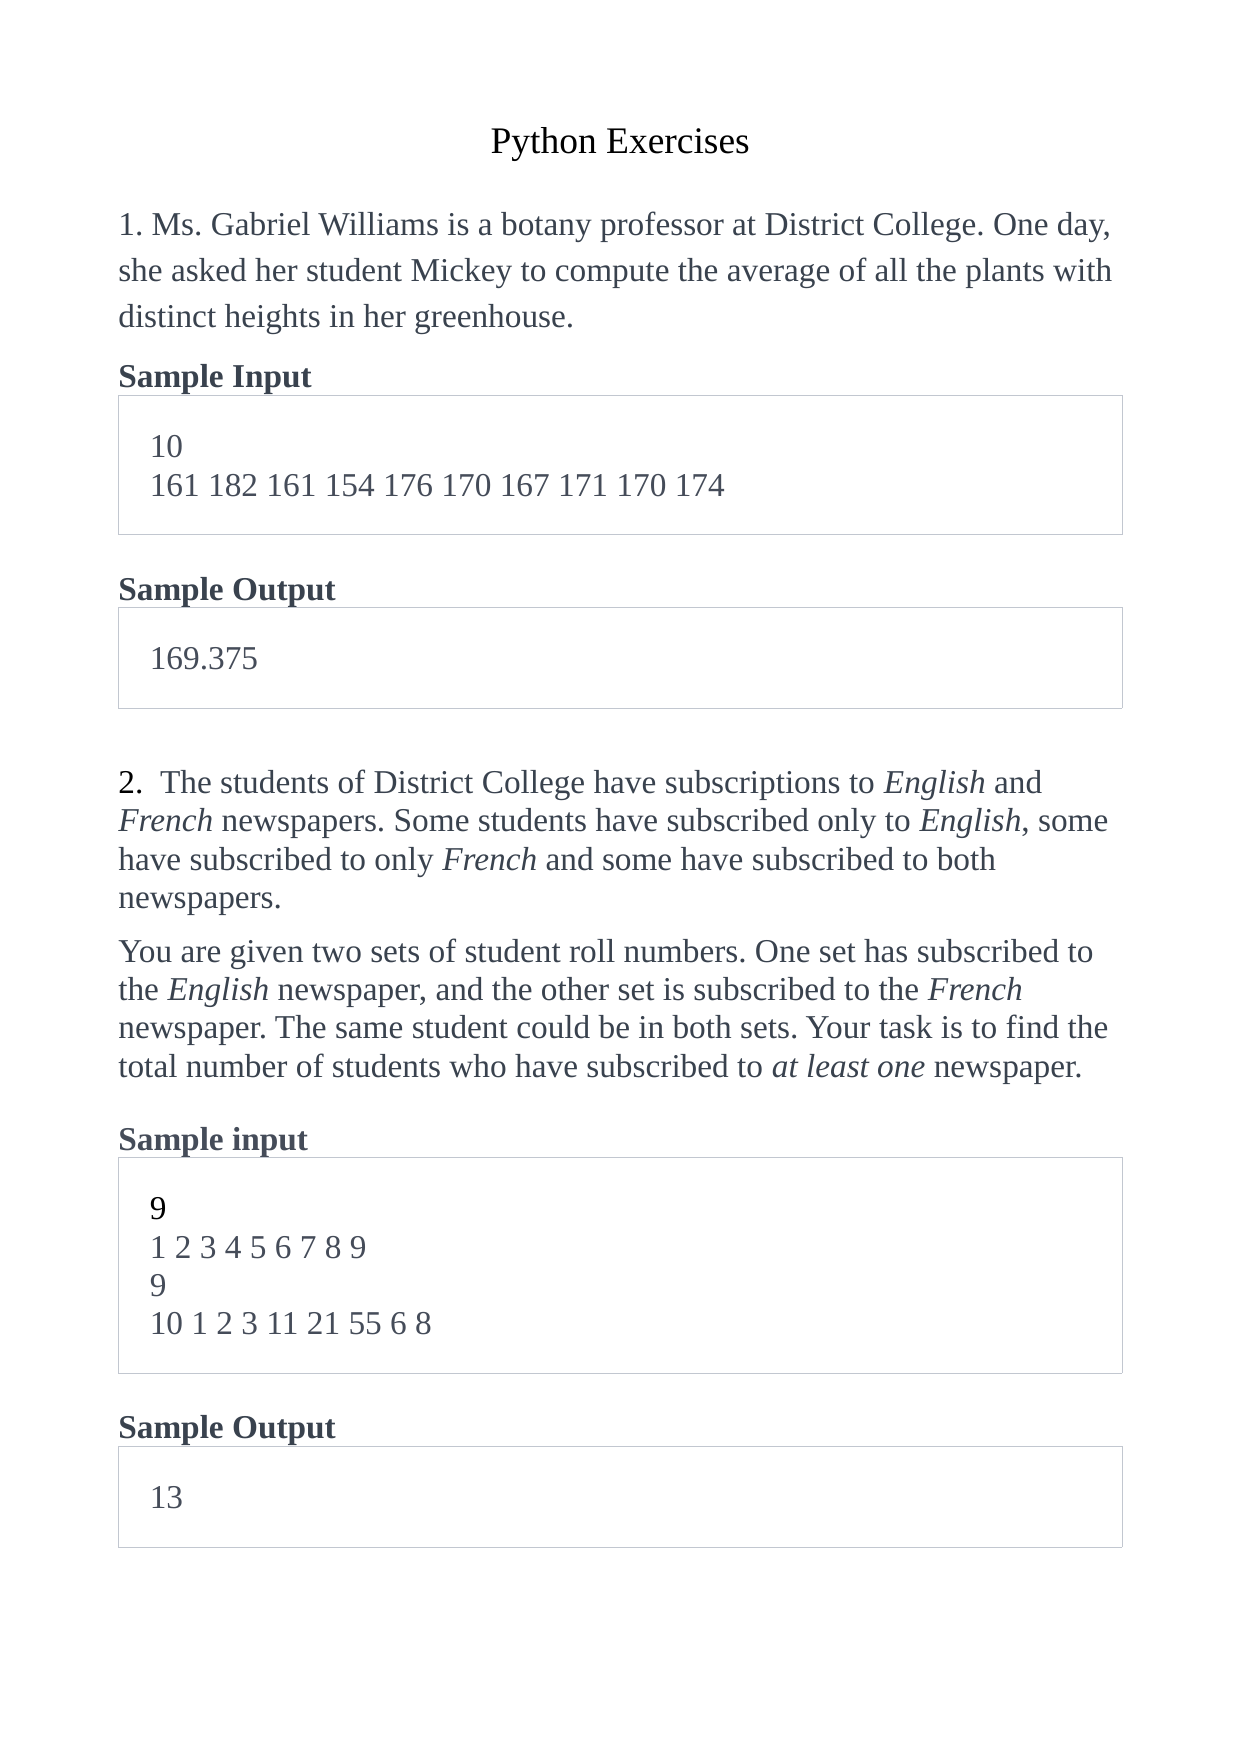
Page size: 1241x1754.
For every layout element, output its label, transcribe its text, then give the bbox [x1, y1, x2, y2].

text 9 [119, 1234, 1122, 1272]
text Sample input [118, 1119, 1122, 1157]
text Python Exercises [118, 118, 1122, 161]
text 1 2 3 4 5 6 7 8 9 [119, 1196, 1122, 1234]
text Sample Output [118, 1408, 1122, 1446]
text 10 1 2 3 11 21 55 6 8 [119, 1272, 1122, 1373]
text 2. The students of District College have subscriptions to English and French newspapers. Some students have subscribed only to English, some have subscribed to only French and some have subscribed to both newspapers. [118, 762, 1122, 916]
text Sample Input [118, 357, 1122, 395]
text Sample Output [118, 569, 1122, 607]
text 13 [119, 1447, 1122, 1547]
text 1. Ms. Gabriel Williams is a botany professor at District College. One day, she asked her student Mickey to compute the average of all the plants with distinct heights in her greenhouse. [118, 204, 1122, 334]
text 9 [119, 1158, 1122, 1196]
text 161 182 161 154 176 170 167 171 170 174 [119, 433, 1122, 534]
text 10 [119, 396, 1122, 433]
text 169.375 [119, 608, 1122, 708]
text You are given two sets of student roll numbers. One set has subscribed to the English newspaper, and the other set is subscribed to the French newspaper. The same student could be in both sets. Your task is to find the total number of students who have subscribed to at least one newspaper. [118, 931, 1122, 1084]
